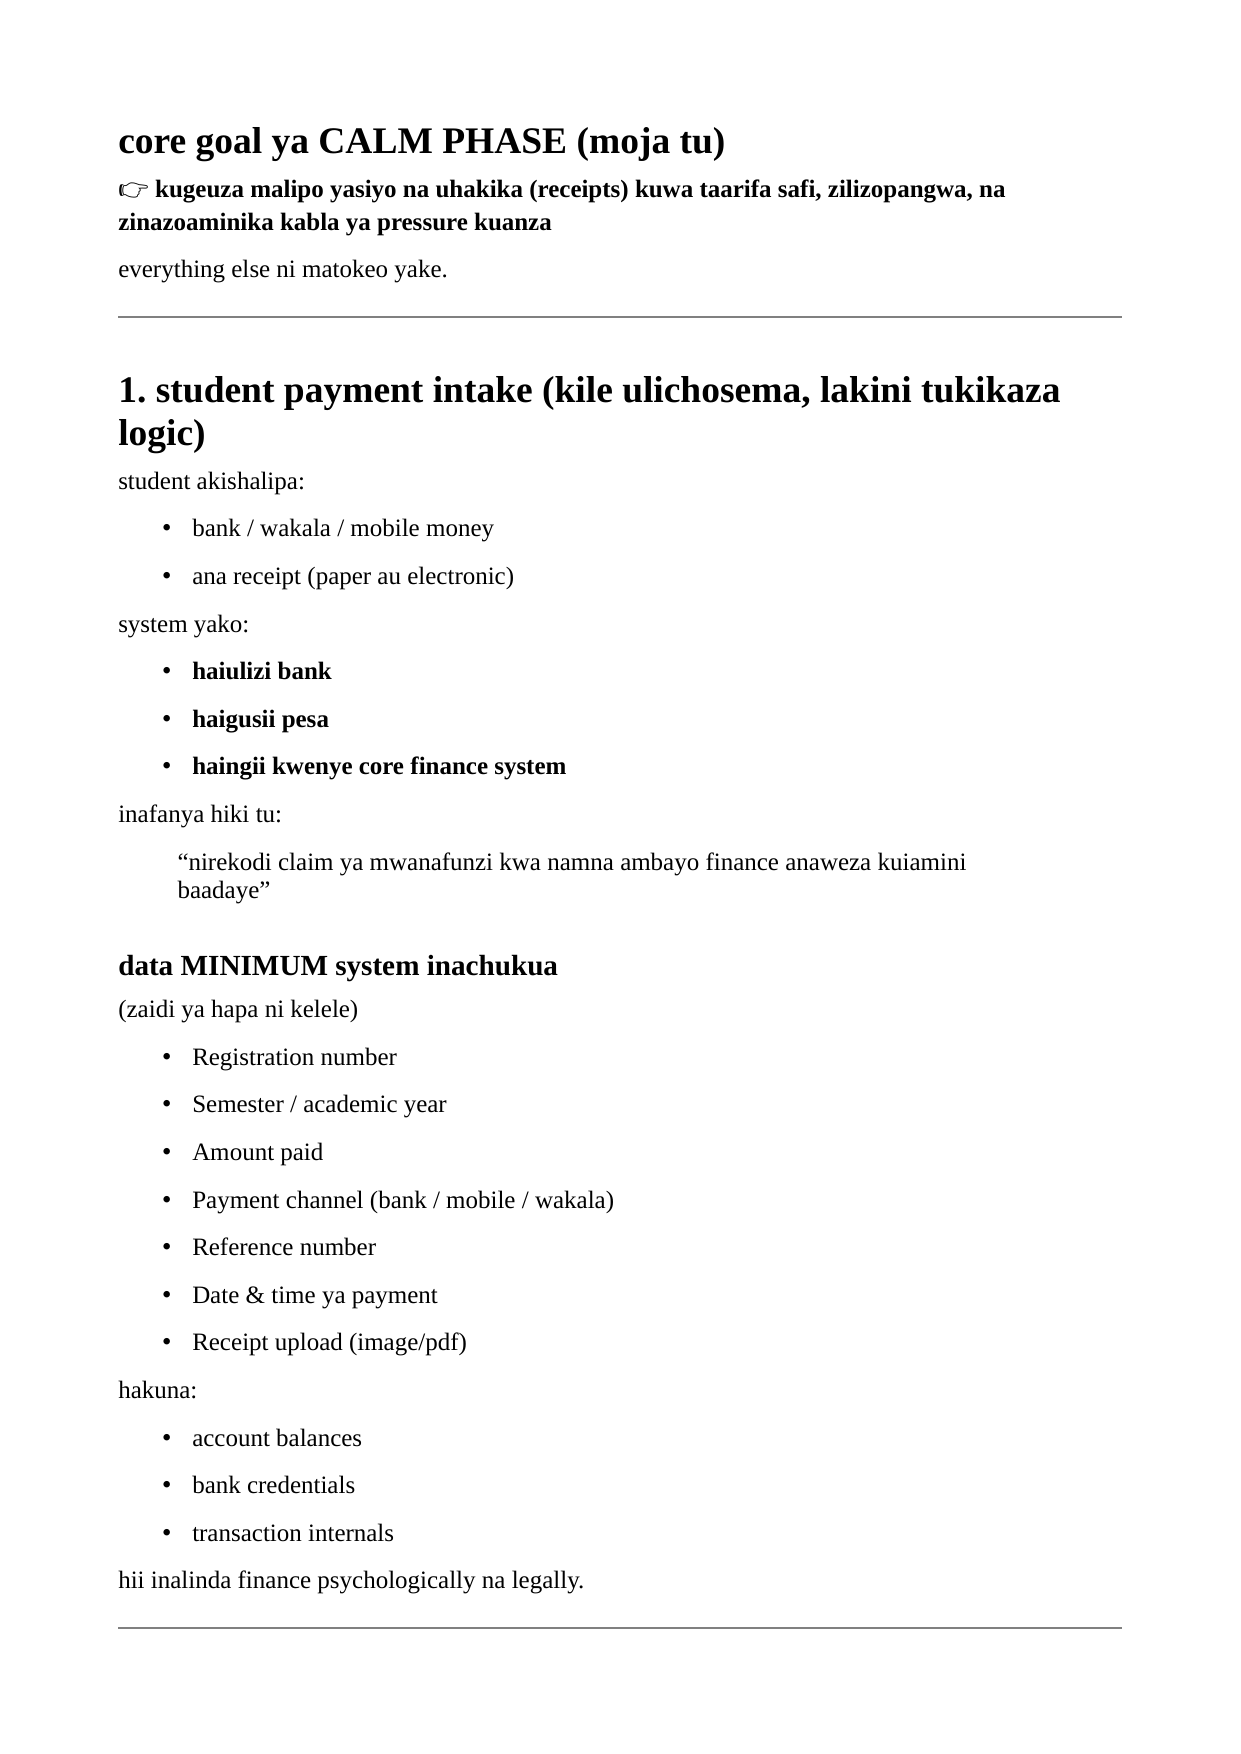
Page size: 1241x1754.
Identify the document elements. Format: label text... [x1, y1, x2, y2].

list account balances [162, 1423, 1122, 1451]
list Registration number [162, 1042, 1122, 1071]
text “nirekodi claim ya mwanafunzi kwa namna ambayo finance anaweza kuiamini baadaye” [177, 847, 1063, 904]
subtitle core goal ya CALM PHASE (moja tu) [118, 118, 1122, 161]
list Date & time ya payment [162, 1280, 1122, 1309]
text system yako: [118, 609, 1122, 637]
subtitle 1. student payment intake (kile ulichosema, lakini tukikaza logic) [118, 367, 1122, 453]
list Payment channel (bank / mobile / wakala) [162, 1185, 1122, 1213]
list Semester / academic year [162, 1089, 1122, 1118]
list Reference number [162, 1232, 1122, 1261]
text (zaidi ya hapa ni kelele) [118, 994, 1122, 1023]
list Receipt upload (image/pdf) [162, 1327, 1122, 1356]
text everything else ni matokeo yake. [118, 254, 1122, 283]
list haingii kwenye core finance system [162, 751, 1122, 780]
text student akishalipa: [118, 466, 1122, 494]
text hii inalinda finance psychologically na legally. [118, 1566, 1122, 1594]
list bank / wakala / mobile money [162, 513, 1122, 542]
text 👉 kugeuza malipo yasiyo na uhakika (receipts) kuwa taarifa safi, zilizopangwa, na zinazoaminika kabla ya pressure kuanza [118, 174, 1122, 236]
list Amount paid [162, 1137, 1122, 1166]
list bank credentials [162, 1470, 1122, 1499]
text hakuna: [118, 1375, 1122, 1404]
text inafanya hiki tu: [118, 799, 1122, 828]
list haiulizi bank [162, 656, 1122, 685]
subtitle data MINIMUM system inachukua [118, 948, 1122, 982]
list ana receipt (paper au electronic) [162, 561, 1122, 590]
list transaction internals [162, 1518, 1122, 1547]
list haigusii pesa [162, 704, 1122, 733]
